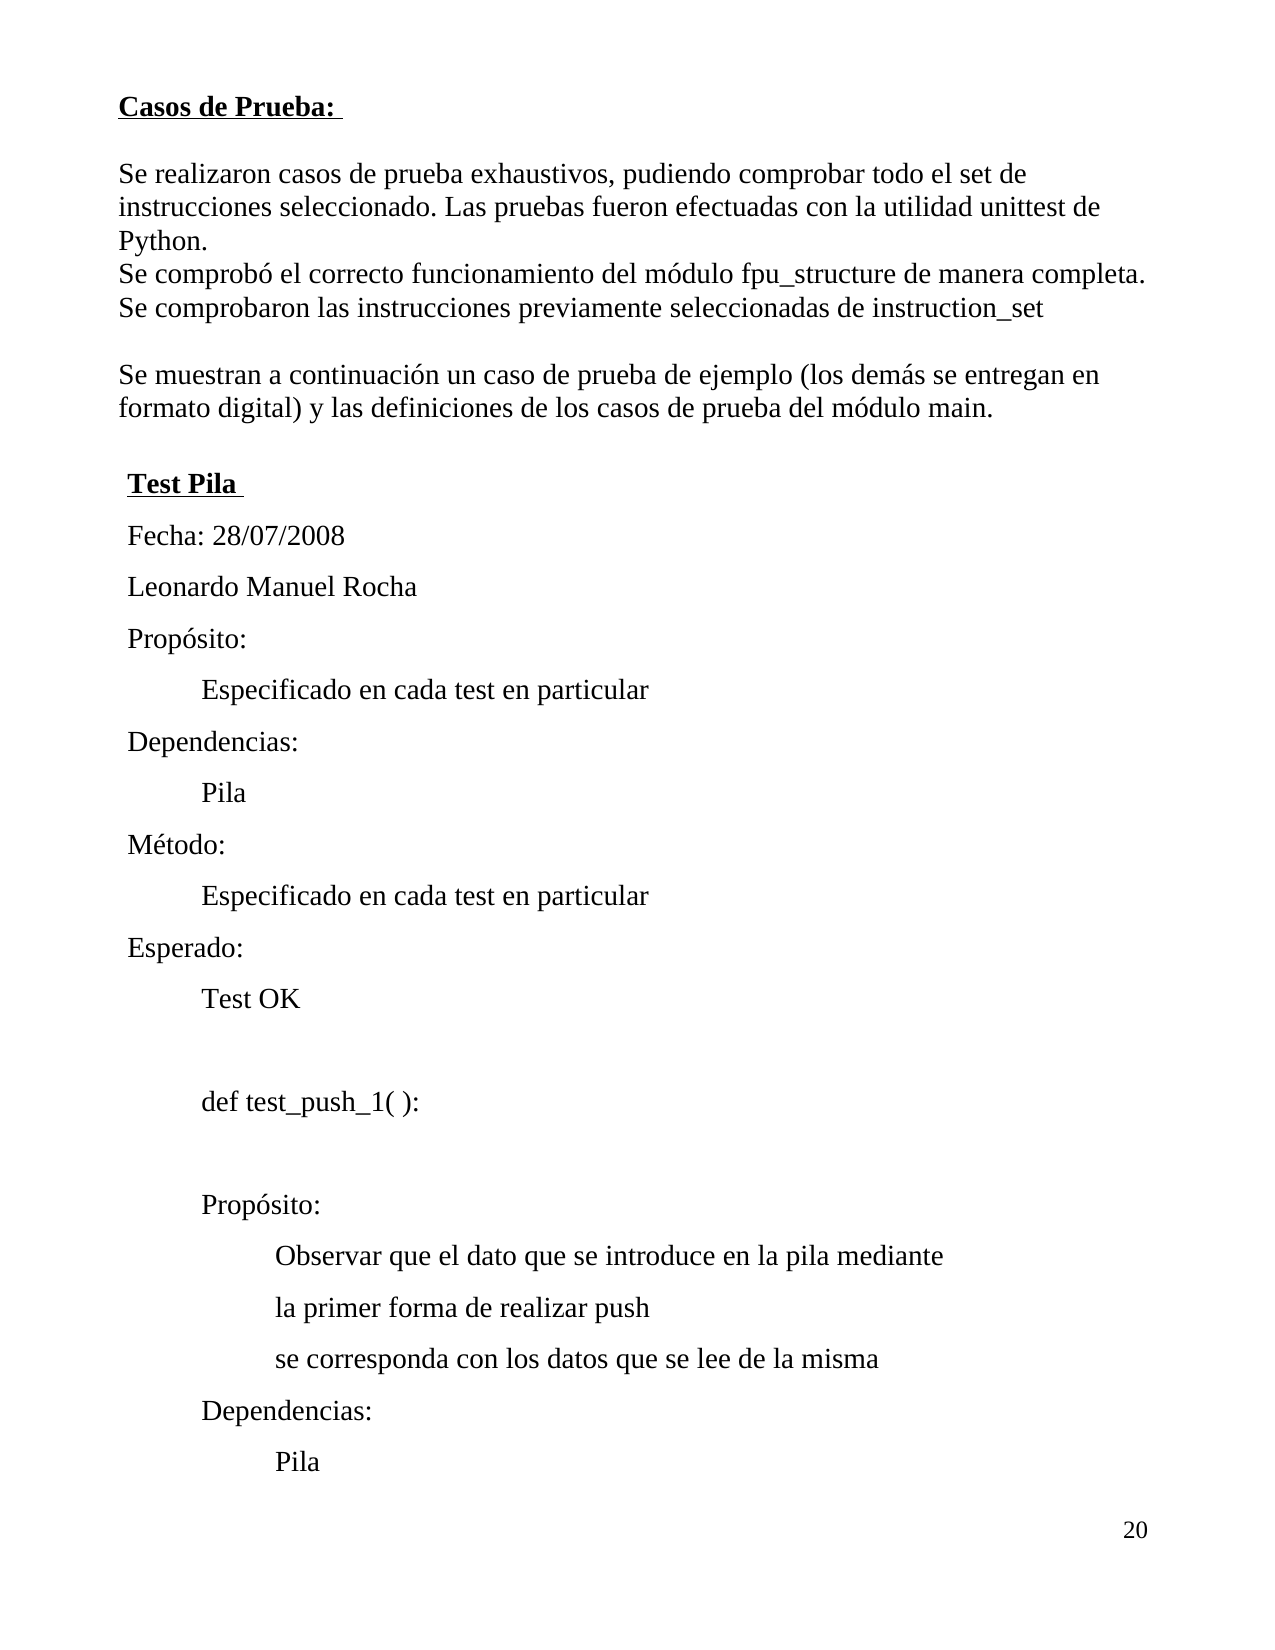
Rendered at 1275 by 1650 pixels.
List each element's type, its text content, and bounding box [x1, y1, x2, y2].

text Dependencias: [127, 1393, 1148, 1426]
text Propósito: [127, 1187, 1148, 1221]
text Especificado en cada test en particular [127, 672, 1148, 706]
text Leonardo Manuel Rocha [127, 569, 1148, 603]
text Método: [127, 827, 1148, 860]
text Se realizaron casos de prueba exhaustivos, pudiendo comprobar todo el set de instrucciones seleccionado. Las pruebas fueron efectuadas con la utilidad unittest de Python. [118, 156, 1157, 256]
text Propósito: [127, 621, 1148, 654]
text def test_push_1( ): [127, 1084, 1148, 1118]
text Esperado: [127, 930, 1148, 963]
text Pila [127, 775, 1148, 809]
text Casos de Prueba: [118, 89, 1157, 122]
text Se comprobó el correcto funcionamiento del módulo fpu_structure de manera completa. [118, 256, 1157, 290]
text Especificado en cada test en particular [127, 878, 1148, 912]
text Fecha: 28/07/2008 [127, 518, 1148, 552]
text Test Pila [127, 467, 1148, 500]
text Pila [127, 1444, 1148, 1478]
text Observar que el dato que se introduce en la pila mediante [127, 1238, 1148, 1272]
text Dependencias: [127, 724, 1148, 757]
text Test OK [127, 981, 1148, 1015]
text se corresponda con los datos que se lee de la misma [127, 1341, 1148, 1375]
text Se muestran a continuación un caso de prueba de ejemplo (los demás se entregan en formato digital) y las definiciones de los casos de prueba del módulo main. [118, 357, 1157, 424]
text Se comprobaron las instrucciones previamente seleccionadas de instruction_set [118, 290, 1157, 323]
text la primer forma de realizar push [127, 1290, 1148, 1323]
